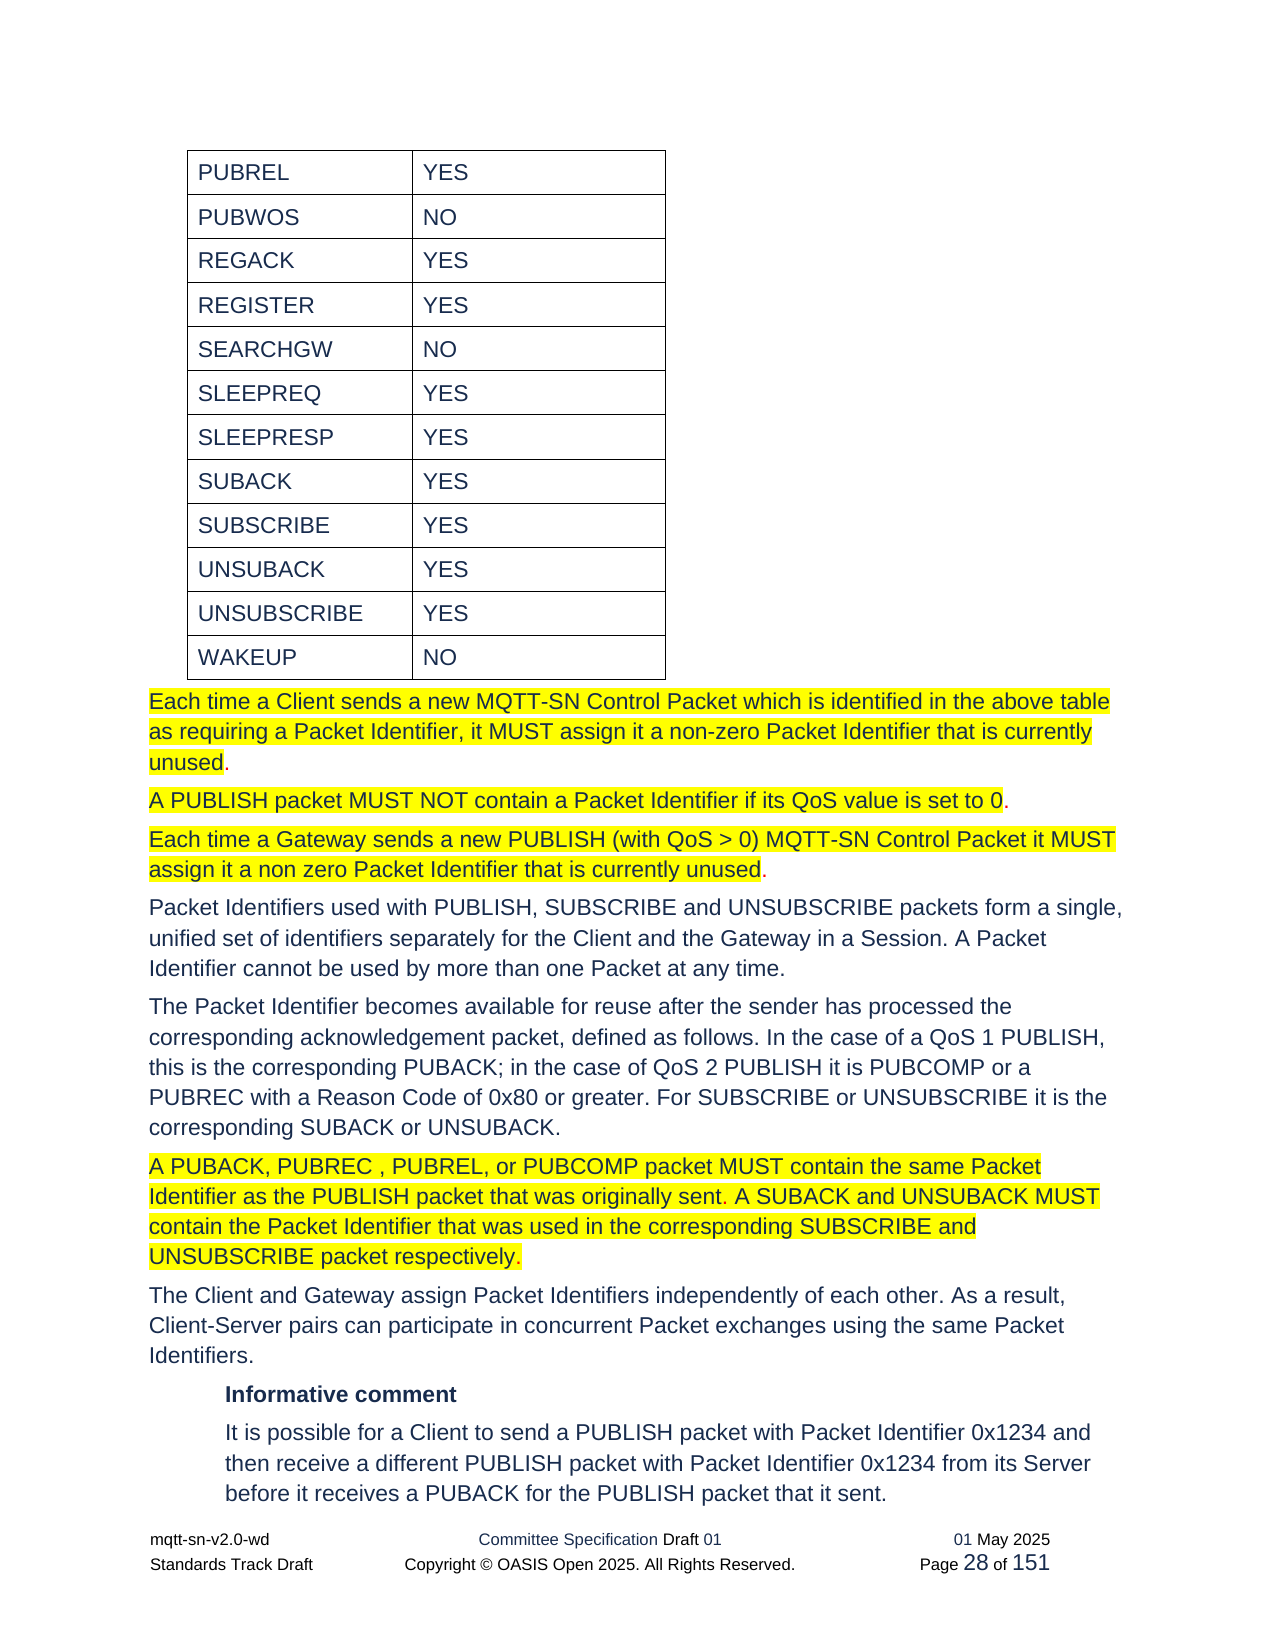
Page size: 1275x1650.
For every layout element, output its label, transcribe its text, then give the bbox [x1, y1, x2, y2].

table_cell NO [413, 327, 665, 370]
table_cell SUBSCRIBE [188, 504, 412, 547]
table_cell YES [413, 592, 665, 635]
table_cell YES [413, 239, 665, 282]
text The Packet Identifier becomes available for reuse after the sender has processed the corresponding acknowledgement packet, defined as follows. In the case of a QoS 1 PUBLISH, this is the corresponding PUBACK; in the case of QoS 2 PUBLISH it is PUBCOMP or a PUBREC with a Reason Code of 0x80 or greater. For SUBSCRIBE or UNSUBSCRIBE it is the corresponding SUBACK or UNSUBACK. [148, 993, 1124, 1141]
table_cell YES [413, 151, 665, 194]
table_cell YES [413, 371, 665, 414]
table_cell UNSUBACK [188, 548, 412, 591]
table_cell SUBACK [188, 460, 412, 502]
table_cell SLEEPRESP [188, 415, 412, 458]
text Informative comment [225, 1381, 1124, 1407]
text A PUBLISH packet MUST NOT contain a Packet Identifier if its QoS value is set to 0. [1009, 787, 1124, 813]
table_cell REGACK [188, 239, 412, 282]
text The Client and Gateway assign Packet Identifiers independently of each other. As a result, Client-Server pairs can participate in concurrent Packet exchanges using the same Packet Identifiers. [148, 1282, 1124, 1369]
table_cell PUBWOS [188, 195, 412, 238]
text Each time a Client sends a new MQTT-SN Control Packet which is identified in the above table as requiring a Packet Identifier, it MUST assign it a non-zero Packet Identifier that is currently unused. [148, 688, 1124, 775]
table_cell PUBREL [188, 151, 412, 194]
text Each time a Gateway sends a new PUBLISH (with QoS > 0) MQTT-SN Control Packet it MUST assign it a non zero Packet Identifier that is currently unused. [148, 826, 1124, 882]
table_cell UNSUBSCRIBE [188, 592, 412, 635]
table_cell NO [413, 195, 665, 238]
table_cell YES [413, 504, 665, 547]
text A PUBLISH packet MUST NOT contain a Packet Identifier if its QoS value is set to 0. [148, 787, 1003, 813]
table_cell YES [413, 283, 665, 326]
table_cell YES [413, 460, 665, 502]
table_cell YES [413, 548, 665, 591]
table_cell WAKEUP [188, 636, 412, 679]
table_cell YES [413, 415, 665, 458]
table_cell REGISTER [188, 283, 412, 326]
text It is possible for a Client to send a PUBLISH packet with Packet Identifier 0x1234 and then receive a different PUBLISH packet with Packet Identifier 0x1234 from its Server before it receives a PUBACK for the PUBLISH packet that it sent. [225, 1419, 1124, 1506]
table_cell NO [413, 636, 665, 679]
table_cell SEARCHGW [188, 327, 412, 370]
table_cell SLEEPREQ [188, 371, 412, 414]
text A PUBACK, PUBREC , PUBREL, or PUBCOMP packet MUST contain the same Packet Identifier as the PUBLISH packet that was originally sent. A SUBACK and UNSUBACK MUST contain the Packet Identifier that was used in the corresponding SUBSCRIBE and UNSUBSCRIBE packet respectively. [148, 1153, 1124, 1270]
text Packet Identifiers used with PUBLISH, SUBSCRIBE and UNSUBSCRIBE packets form a single, unified set of identifiers separately for the Client and the Gateway in a Session. A Packet Identifier cannot be used by more than one Packet at any time. [148, 894, 1124, 981]
